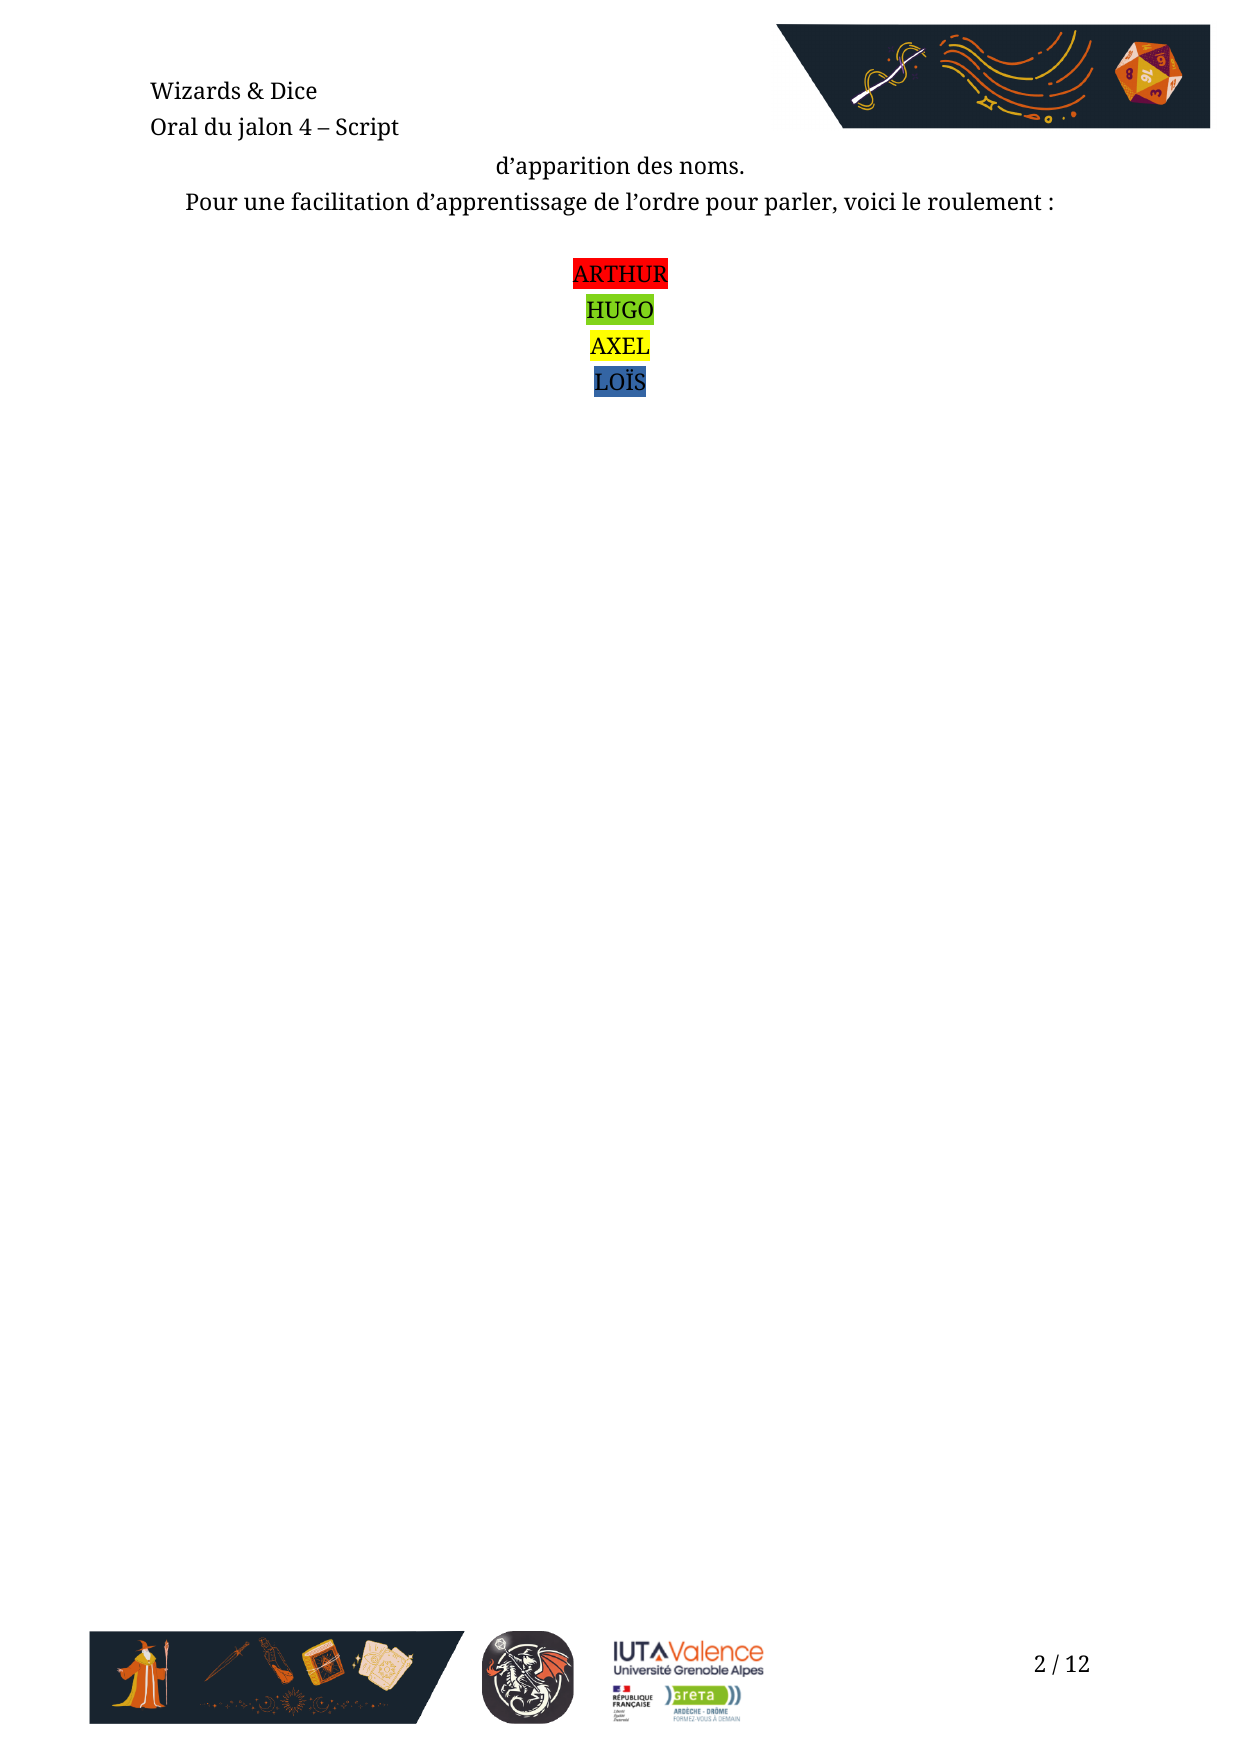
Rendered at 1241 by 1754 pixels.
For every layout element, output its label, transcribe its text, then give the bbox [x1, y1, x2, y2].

text Pour une facilitation d’apprentissage de l’ordre pour parler, voici le roulement : [150, 186, 1090, 217]
text ARTHUR [150, 258, 1090, 289]
text HUGO [150, 294, 1090, 325]
picture [771, 21, 1218, 131]
text AXEL [150, 330, 1090, 361]
text d’apparition des noms. [150, 150, 1090, 181]
picture [81, 1620, 788, 1733]
text LOÏS [150, 366, 1090, 397]
